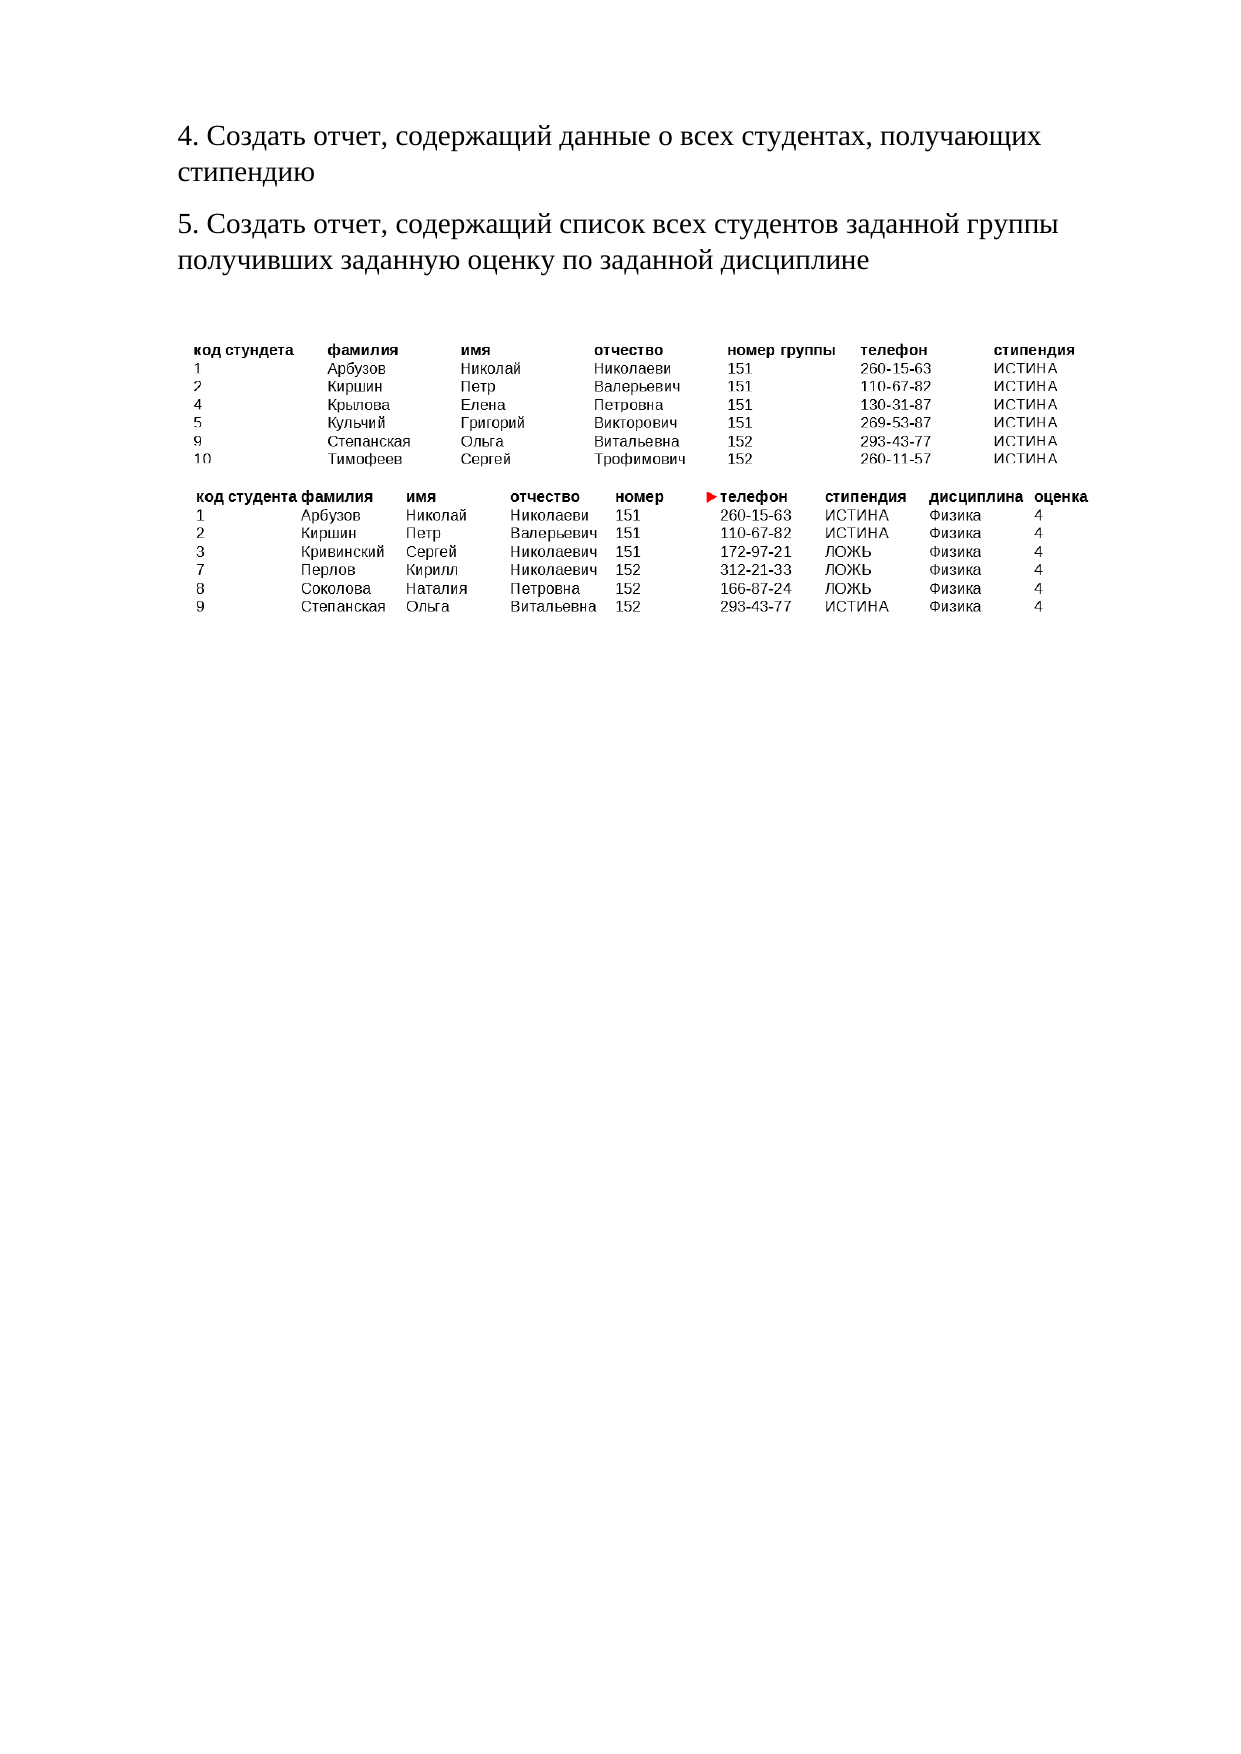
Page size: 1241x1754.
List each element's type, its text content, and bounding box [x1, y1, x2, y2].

text 5. Создать отчет, содержащий список всех студентов заданной группы получивших заданную оценку по заданной дисциплине [177, 206, 1152, 276]
text 4. Создать отчет, содержащий данные о всех студентах, получающих стипендию [177, 118, 1152, 187]
